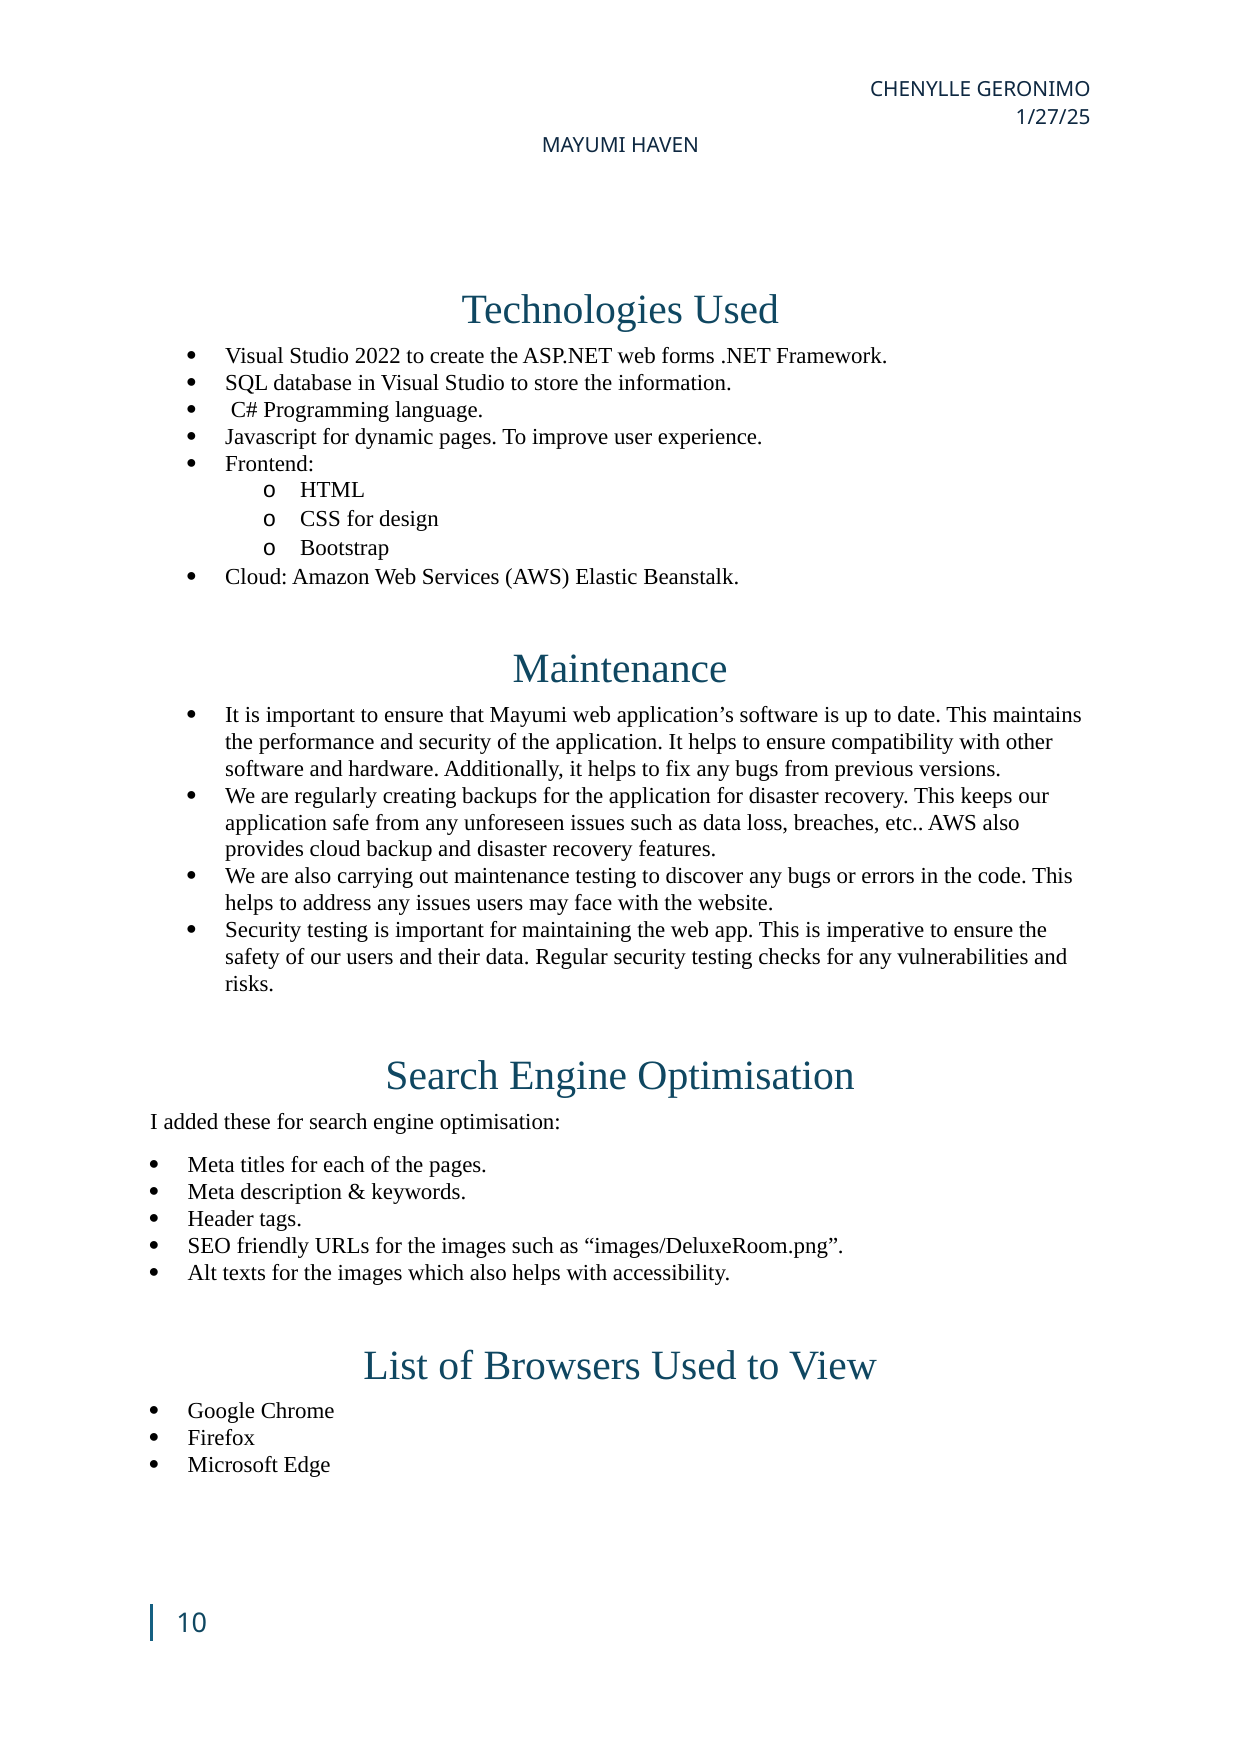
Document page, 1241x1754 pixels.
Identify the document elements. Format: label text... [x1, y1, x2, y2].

list HTML [262, 477, 1090, 505]
list CSS for design [262, 505, 1090, 533]
list SQL database in Visual Studio to store the information. [187, 369, 1090, 395]
subtitle Search Engine Optimisation [150, 1051, 1090, 1099]
list SEO friendly URLs for the images such as “images/DeluxeRoom.png”. [150, 1232, 1090, 1258]
list C# Programming language. [187, 396, 1090, 422]
list Frontend: [187, 450, 1090, 476]
subtitle List of Browsers Used to View [150, 1340, 1090, 1388]
subtitle Technologies Used [150, 285, 1090, 333]
list Google Chrome [150, 1397, 1090, 1424]
list Cloud: Amazon Web Services (AWS) Elastic Beanstalk. [187, 563, 1090, 589]
list Microsoft Edge [150, 1451, 1090, 1477]
list Security testing is important for maintaining the web app. This is imperative to ensure the safety of our users and their data. Regular security testing checks for any vulnerabilities and risks. [187, 916, 1090, 996]
text I added these for search engine optimisation: [150, 1108, 1090, 1134]
subtitle Maintenance [150, 644, 1090, 692]
list Bootstrap [262, 534, 1090, 562]
list We are regularly creating backups for the application for disaster recovery. This keeps our application safe from any unforeseen issues such as data loss, breaches, etc.. AWS also provides cloud backup and disaster recovery features. [187, 782, 1090, 862]
list Firefox [150, 1424, 1090, 1451]
list It is important to ensure that Mayumi web application’s software is up to date. This maintains the performance and security of the application. It helps to ensure compatibility with other software and hardware. Additionally, it helps to fix any bugs from previous versions. [187, 701, 1090, 781]
list Javascript for dynamic pages. To improve user experience. [187, 423, 1090, 449]
list Alt texts for the images which also helps with accessibility. [150, 1259, 1090, 1285]
list Meta description & keywords. [150, 1178, 1090, 1205]
list Meta titles for each of the pages. [150, 1152, 1090, 1178]
list We are also carrying out maintenance testing to discover any bugs or errors in the code. This helps to address any issues users may face with the website. [187, 862, 1090, 916]
list Header tags. [150, 1205, 1090, 1232]
list Visual Studio 2022 to create the ASP.NET web forms .NET Framework. [187, 342, 1090, 368]
